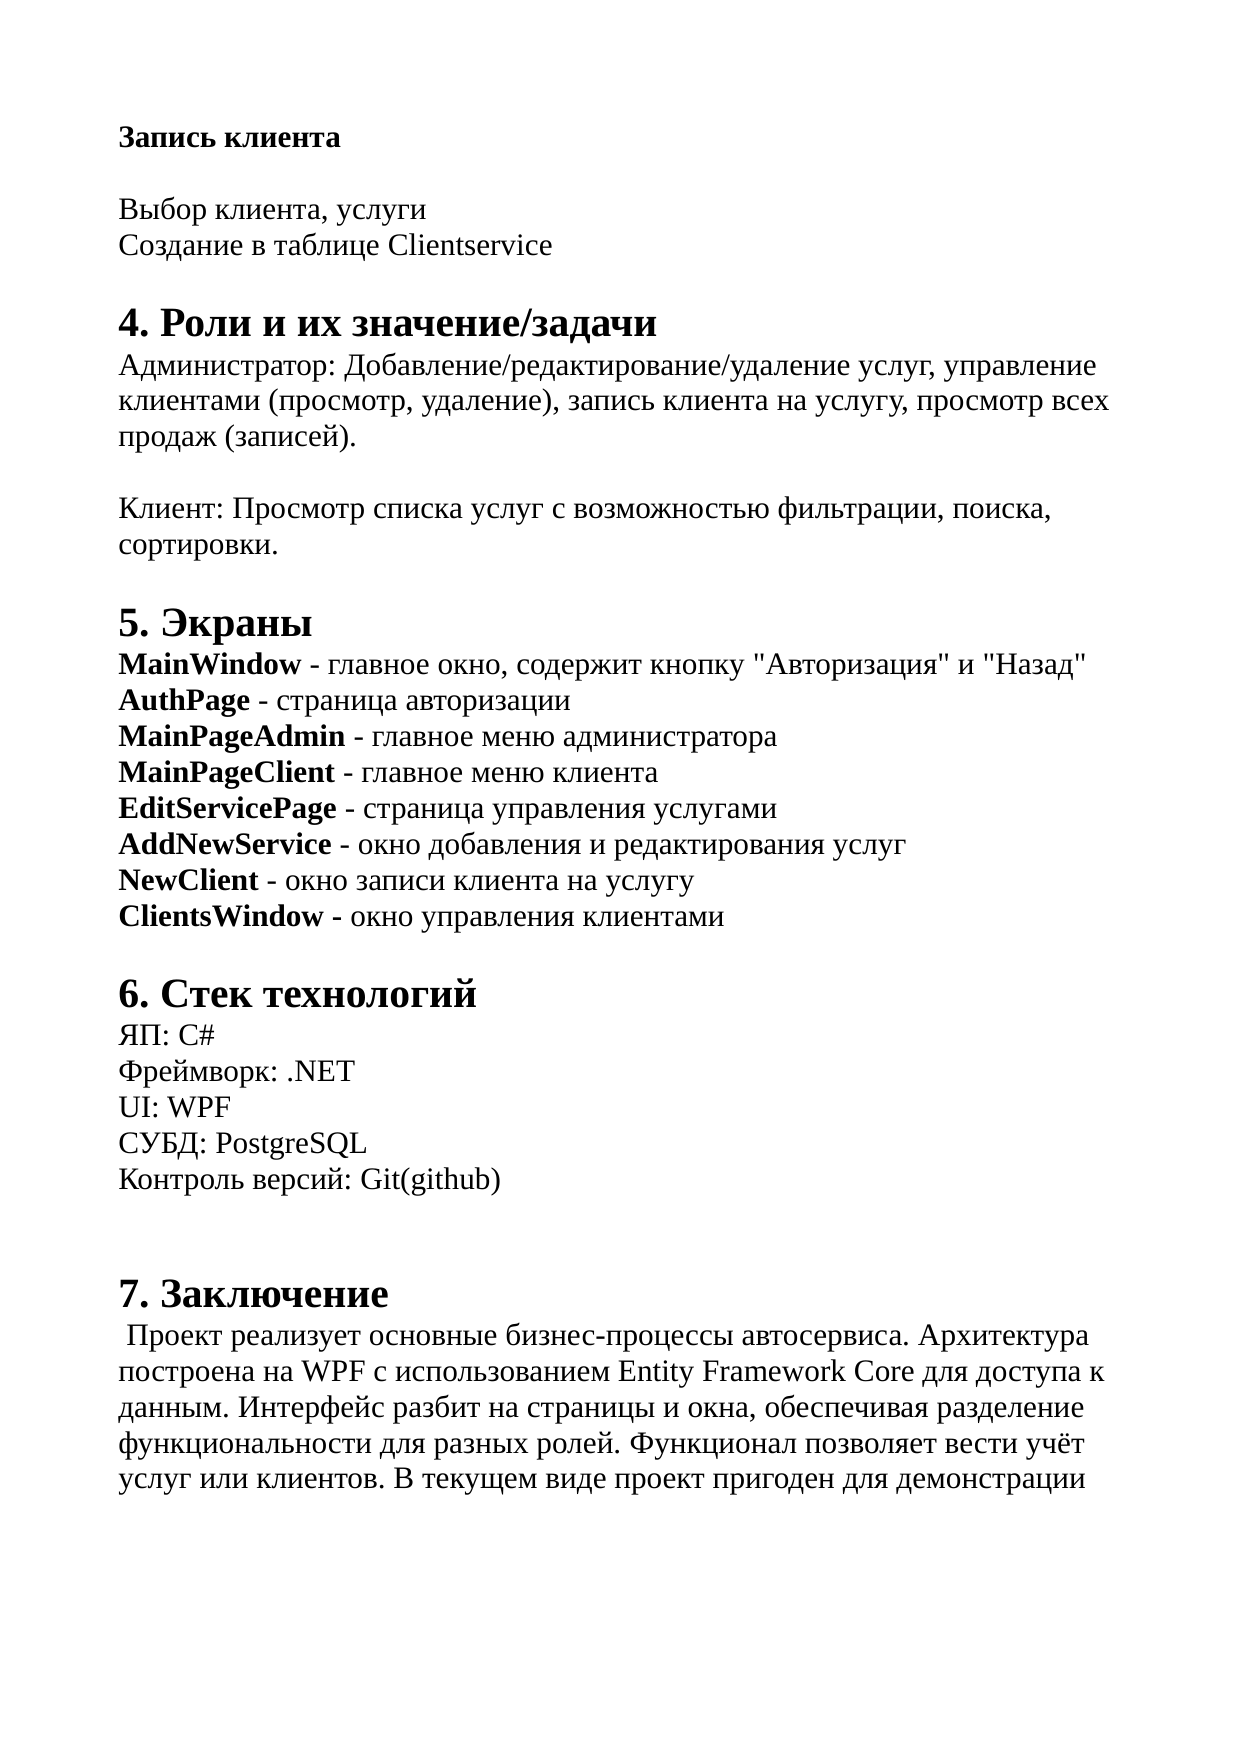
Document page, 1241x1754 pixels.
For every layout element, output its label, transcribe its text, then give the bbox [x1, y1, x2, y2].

text NewClient - окно записи клиента на услугу [118, 861, 1122, 897]
text AuthPage - страница авторизации [118, 681, 1122, 717]
text Создание в таблице Clientservice [118, 226, 1122, 262]
text Фреймворк: .NET [118, 1052, 1122, 1088]
text Запись клиента [118, 118, 1122, 154]
text MainWindow - главное окно, содержит кнопку "Авторизация" и "Назад" [118, 645, 1122, 681]
text 6. Стек технологий [118, 969, 1122, 1017]
text ЯП: C# [118, 1017, 1122, 1052]
text Контроль версий: Git(github) [118, 1160, 1122, 1196]
text 5. Экраны [118, 597, 1122, 645]
text MainPageClient - главное меню клиента [118, 753, 1122, 789]
text 4. Роли и их значение/задачи [118, 298, 1122, 346]
text Выбор клиента, услуги [118, 190, 1122, 226]
text AddNewService - окно добавления и редактирования услуг [118, 825, 1122, 861]
text СУБД: PostgreSQL [118, 1124, 1122, 1160]
text EditServicePage - страница управления услугами [118, 789, 1122, 825]
text Клиент: Просмотр списка услуг с возможностью фильтрации, поиска, сортировки. [118, 489, 1122, 561]
text Проект реализует основные бизнес-процессы автосервиса. Архитектура построена на WPF с использованием Entity Framework Core для доступа к данным. Интерфейс разбит на страницы и окна, обеспечивая разделение функциональности для разных ролей. Функционал позволяет вести учёт услуг или клиентов. В текущем виде проект пригоден для демонстрации [118, 1316, 1122, 1496]
text Администратор: Добавление/редактирование/удаление услуг, управление клиентами (просмотр, удаление), запись клиента на услугу, просмотр всех продаж (записей). [118, 346, 1122, 453]
text 7. Заключение [118, 1268, 1122, 1316]
text UI: WPF [118, 1088, 1122, 1124]
text ClientsWindow - окно управления клиентами [118, 897, 1122, 933]
text MainPageAdmin - главное меню администратора [118, 717, 1122, 753]
